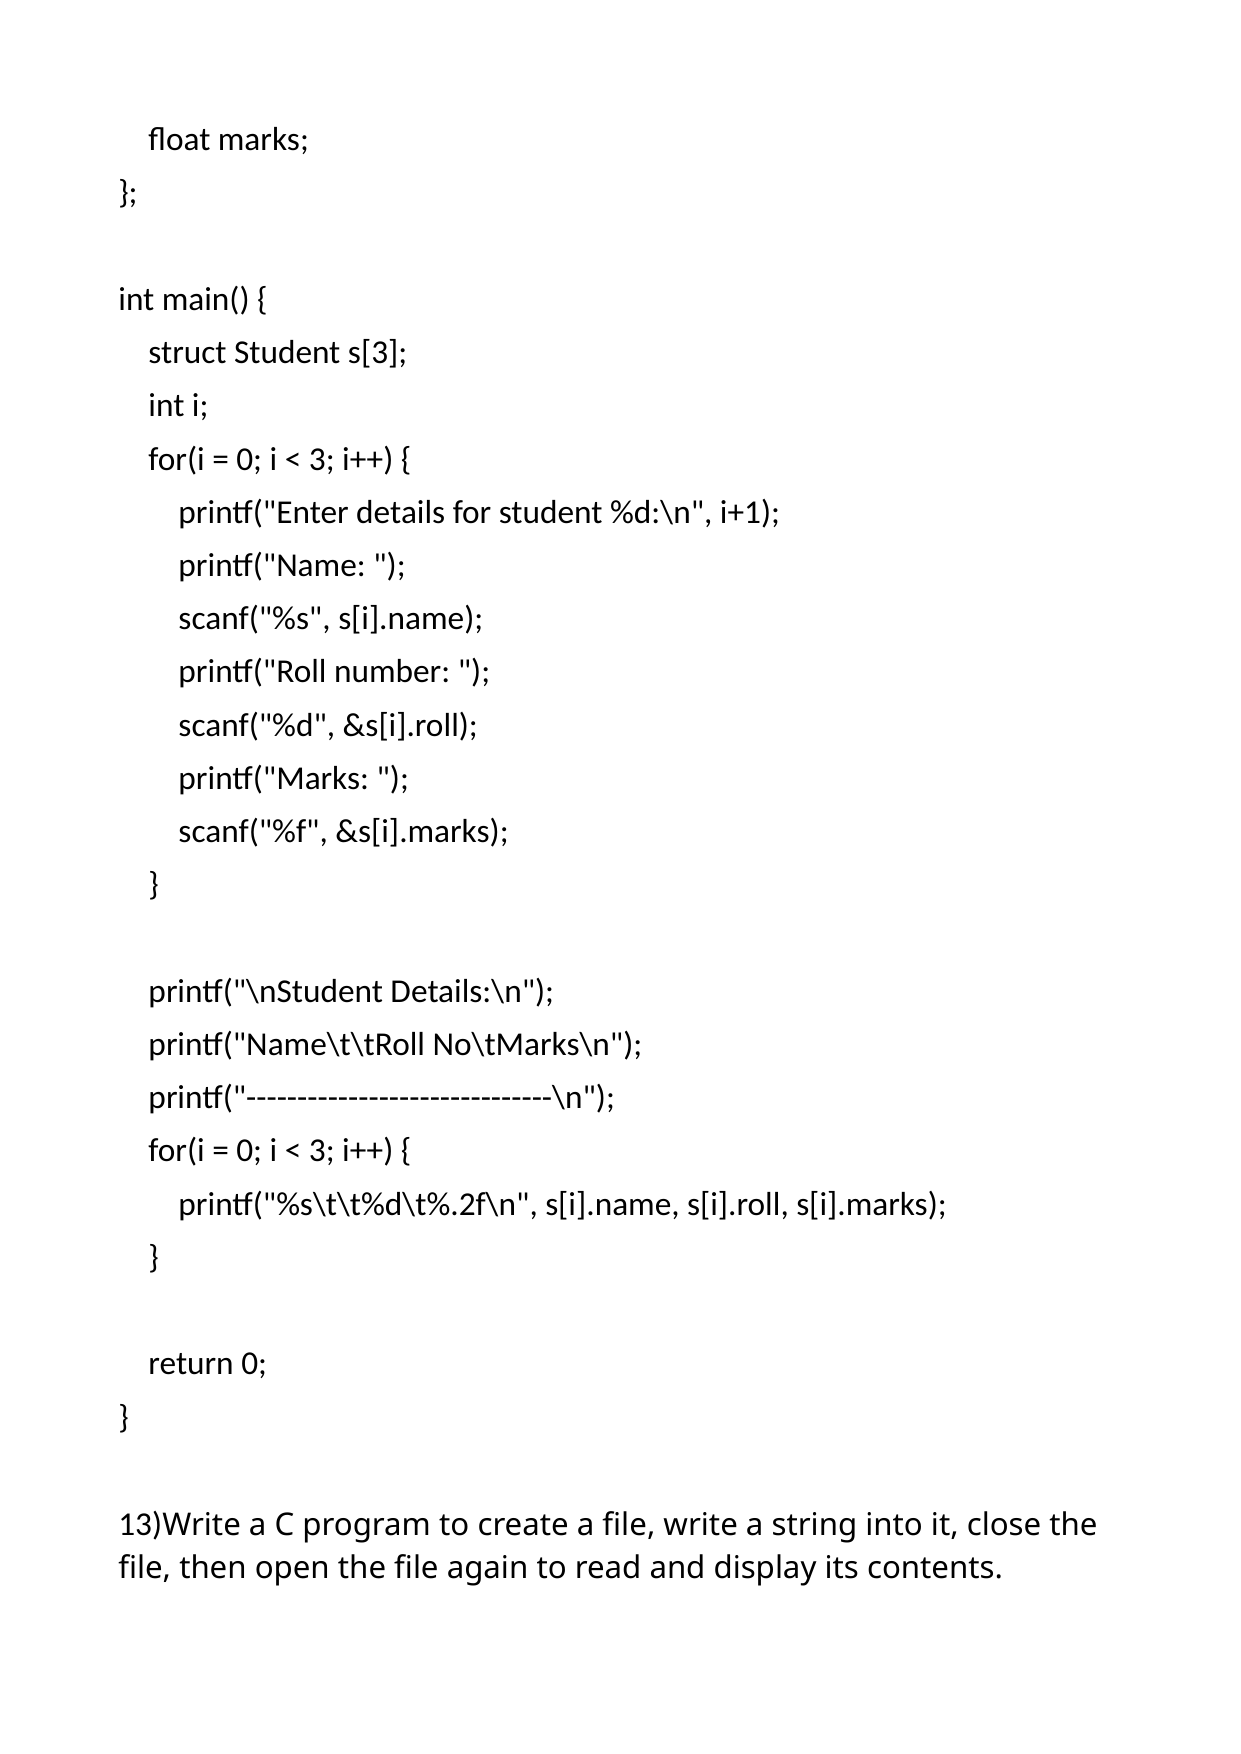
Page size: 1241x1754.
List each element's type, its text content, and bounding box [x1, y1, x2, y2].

text int main() { [118, 278, 1122, 318]
text printf("\nStudent Details:\n"); [118, 970, 1122, 1011]
text int i; [118, 384, 1122, 425]
text printf("Enter details for student %d:\n", i+1); [118, 491, 1122, 531]
text printf("------------------------------\n"); [118, 1076, 1122, 1117]
text printf("Roll number: "); [118, 650, 1122, 691]
text scanf("%s", s[i].name); [118, 597, 1122, 638]
text scanf("%d", &s[i].roll); [118, 704, 1122, 744]
text return 0; [118, 1342, 1122, 1383]
text 13)Write a C program to create a file, write a string into it, close the file, then open the file again to read and display its contents. [118, 1502, 1122, 1587]
text printf("Name\t\tRoll No\tMarks\n"); [118, 1023, 1122, 1064]
text printf("%s\t\t%d\t%.2f\n", s[i].name, s[i].roll, s[i].marks); [118, 1183, 1122, 1223]
text } [118, 1396, 1122, 1436]
text float marks; [118, 118, 1122, 159]
text }; [118, 171, 1122, 212]
text printf("Name: "); [118, 544, 1122, 585]
text } [118, 863, 1122, 904]
text } [118, 1236, 1122, 1277]
text for(i = 0; i < 3; i++) { [118, 437, 1122, 478]
text printf("Marks: "); [118, 757, 1122, 798]
text scanf("%f", &s[i].marks); [118, 810, 1122, 851]
text for(i = 0; i < 3; i++) { [118, 1129, 1122, 1170]
text struct Student s[3]; [118, 331, 1122, 372]
